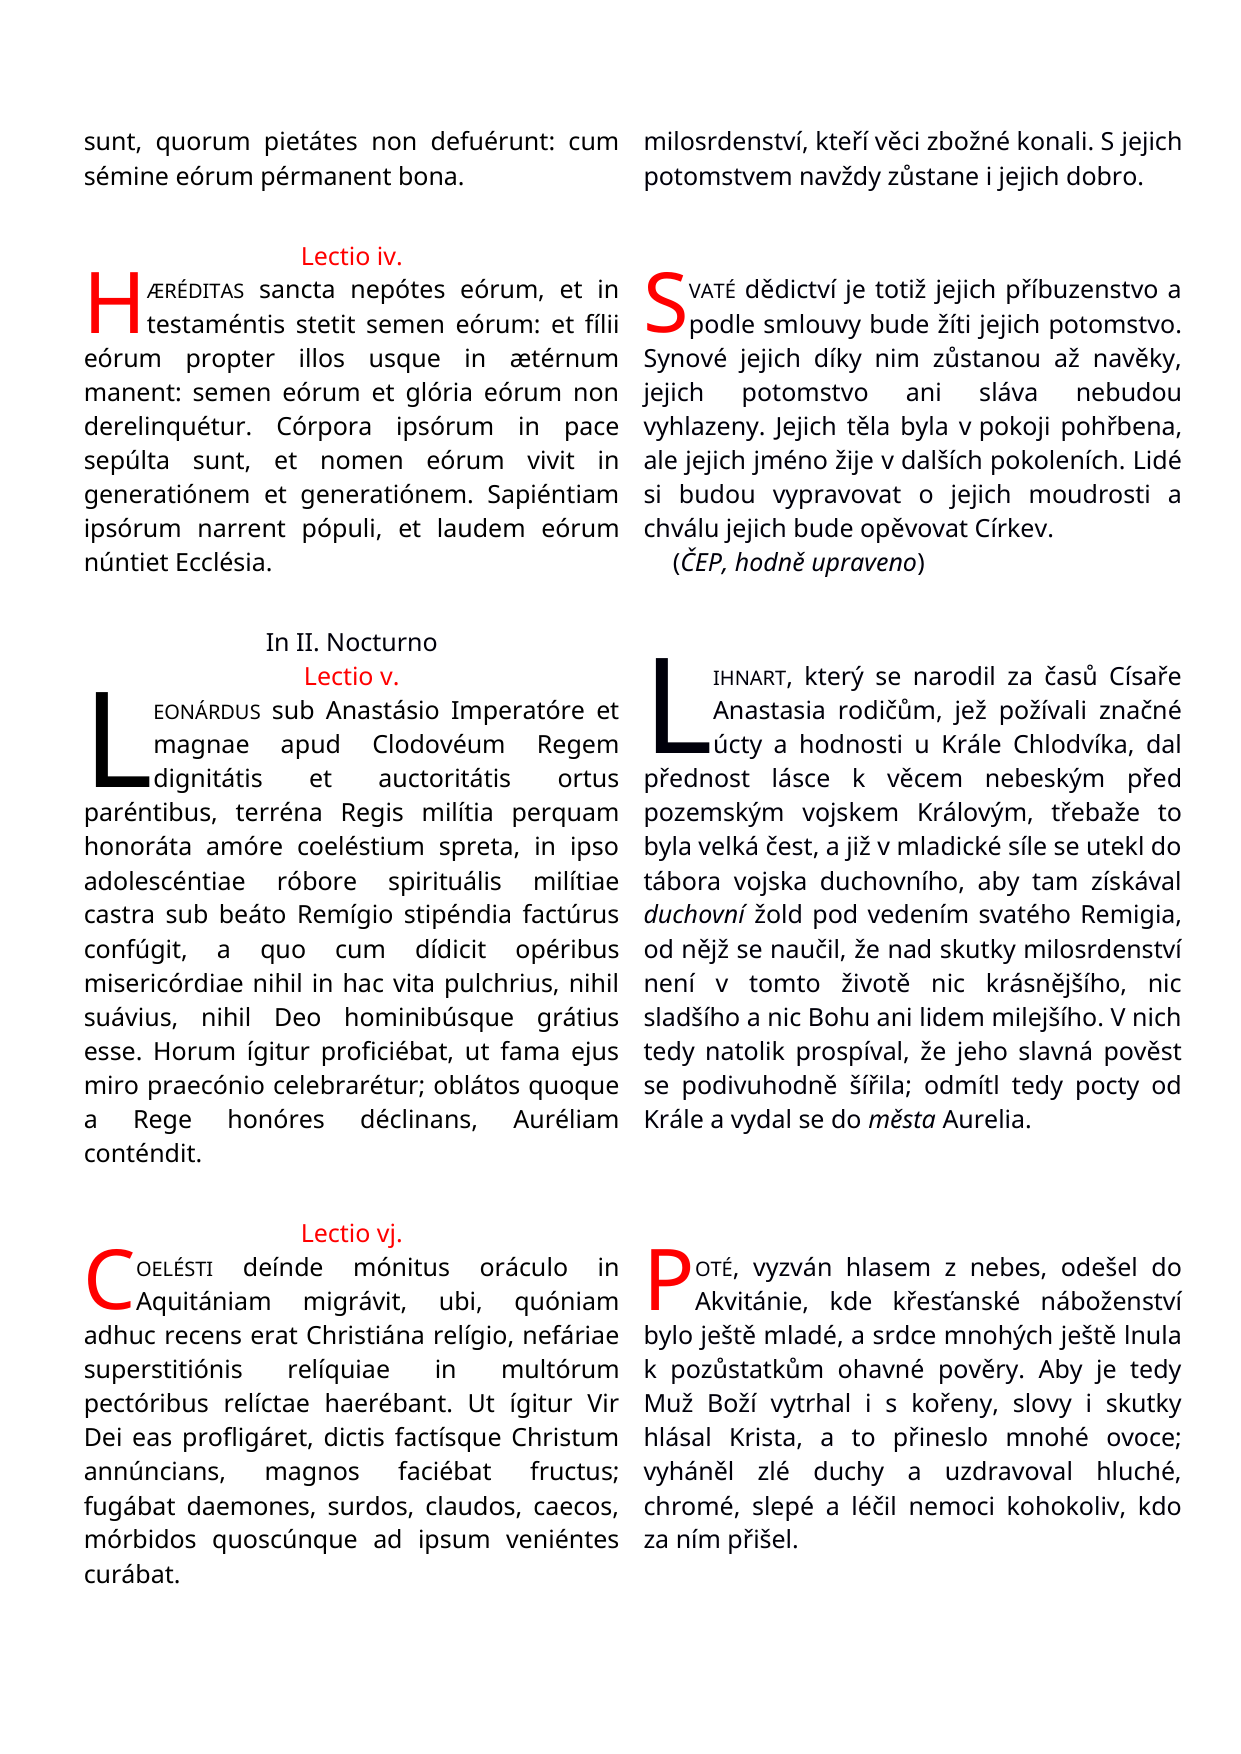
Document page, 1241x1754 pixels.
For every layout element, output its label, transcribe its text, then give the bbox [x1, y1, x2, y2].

table_cell sunt, quorum pietátes non defuérunt: cum sémine eórum pérmanent bona. [72, 118, 631, 232]
table_cell In II. Nocturno Lectio v. Leonárdus sub Anastásio Imperatóre et magnae apud Clodovéum Regem dignitátis et auctoritátis ortus paréntibus, terréna Regis milítia perquam honoráta amóre coeléstium spreta, in ipso adolescéntiae róbore spirituális milítiae castra sub beáto Remígio stipéndia factúrus confúgit, a quo cum dídicit opéribus misericórdiae nihil in hac vita pulchrius, nihil suávius, nihil Deo hominibúsque grátius esse. Horum ígitur proficiébat, ut fama ejus miro praecónio celebrarétur; oblátos quoque a Rege honóres déclinans, Auréliam conténdit. [72, 619, 631, 1210]
table_cell milosrdenství, kteří věci zbožné konali. S jejich potomstvem navždy zůstane i jejich dobro. [631, 118, 1194, 232]
table_cell Lihnart, který se narodil za časů Císaře Anastasia rodičům, jež požívali značné úcty a hodnosti u Krále Chlodvíka, dal přednost lásce k věcem nebeským před pozemským vojskem Královým, třebaže to byla velká čest, a již v mladické síle se utekl do tábora vojska duchovního, aby tam získával duchovní žold pod vedením svatého Remigia, od nějž se naučil, že nad skutky milosrdenství není v tomto životě nic krásnějšího, nic sladšího a nic Bohu ani lidem milejšího. V nich tedy natolik prospíval, že jeho slavná pověst se podivuhodně šířila; odmítl tedy pocty od Krále a vydal se do města Aurelia. [631, 619, 1194, 1210]
table_cell Lectio iv. Hæréditas sancta nepótes eórum‚ et in testaméntis stetit semen eórum: et fílii eórum propter illos usque in ætérnum manent: semen eórum et glória eórum non derelinquétur. Córpora ipsórum in pace sepúlta sunt, et nomen eórum vivit in generatiónem et generatiónem. Sapiéntiam ipsórum narrent pópuli, et laudem eórum núntiet Ecclésia. [72, 232, 631, 619]
table_cell Svaté dědictví je totiž jejich příbuzenstvo a podle smlouvy bude žíti jejich potomstvo. Synové jejich díky nim zůstanou až navěky, jejich potom­stvo ani sláva nebudou vyhlazeny. Jejich těla byla v pokoji pohřbena, ale jejich jméno žije v dalších pokoleních. Lidé si budou vypravovat o jejich moudrosti a chválu jejich bude opěvovat Církev. (ČEP, hodně upraveno) [631, 232, 1194, 619]
table_cell Poté, vyzván hlasem z nebes, odešel do Akvi­tánie, kde křesťanské náboženství bylo ještě mladé, a srdce mnohých ještě lnula k pozůstatkům ohavné pověry. Aby je tedy Muž Boží vytrhal i s kořeny, slovy i skutky hlásal Krista, a to přineslo mnohé ovoce; vyháněl zlé duchy a uzdravoval hluché, chromé, slepé a léčil nemoci kohokoliv, kdo za ním přišel. [631, 1210, 1194, 1630]
table_cell Lectio vj. Coelésti deínde mónitus oráculo in Aquitániam migrávit, ubi, quóniam adhuc recens erat Christiána relígio, nefáriae superstitiónis relíquiae in multórum pectóribus relíctae haerébant. Ut ígitur Vir Dei eas profligáret, dictis factísque Christum annúncians, magnos faciébat fructus; fugábat daemones, surdos, claudos, caecos, mórbidos quoscúnque ad ipsum veniéntes curábat. [72, 1210, 631, 1630]
